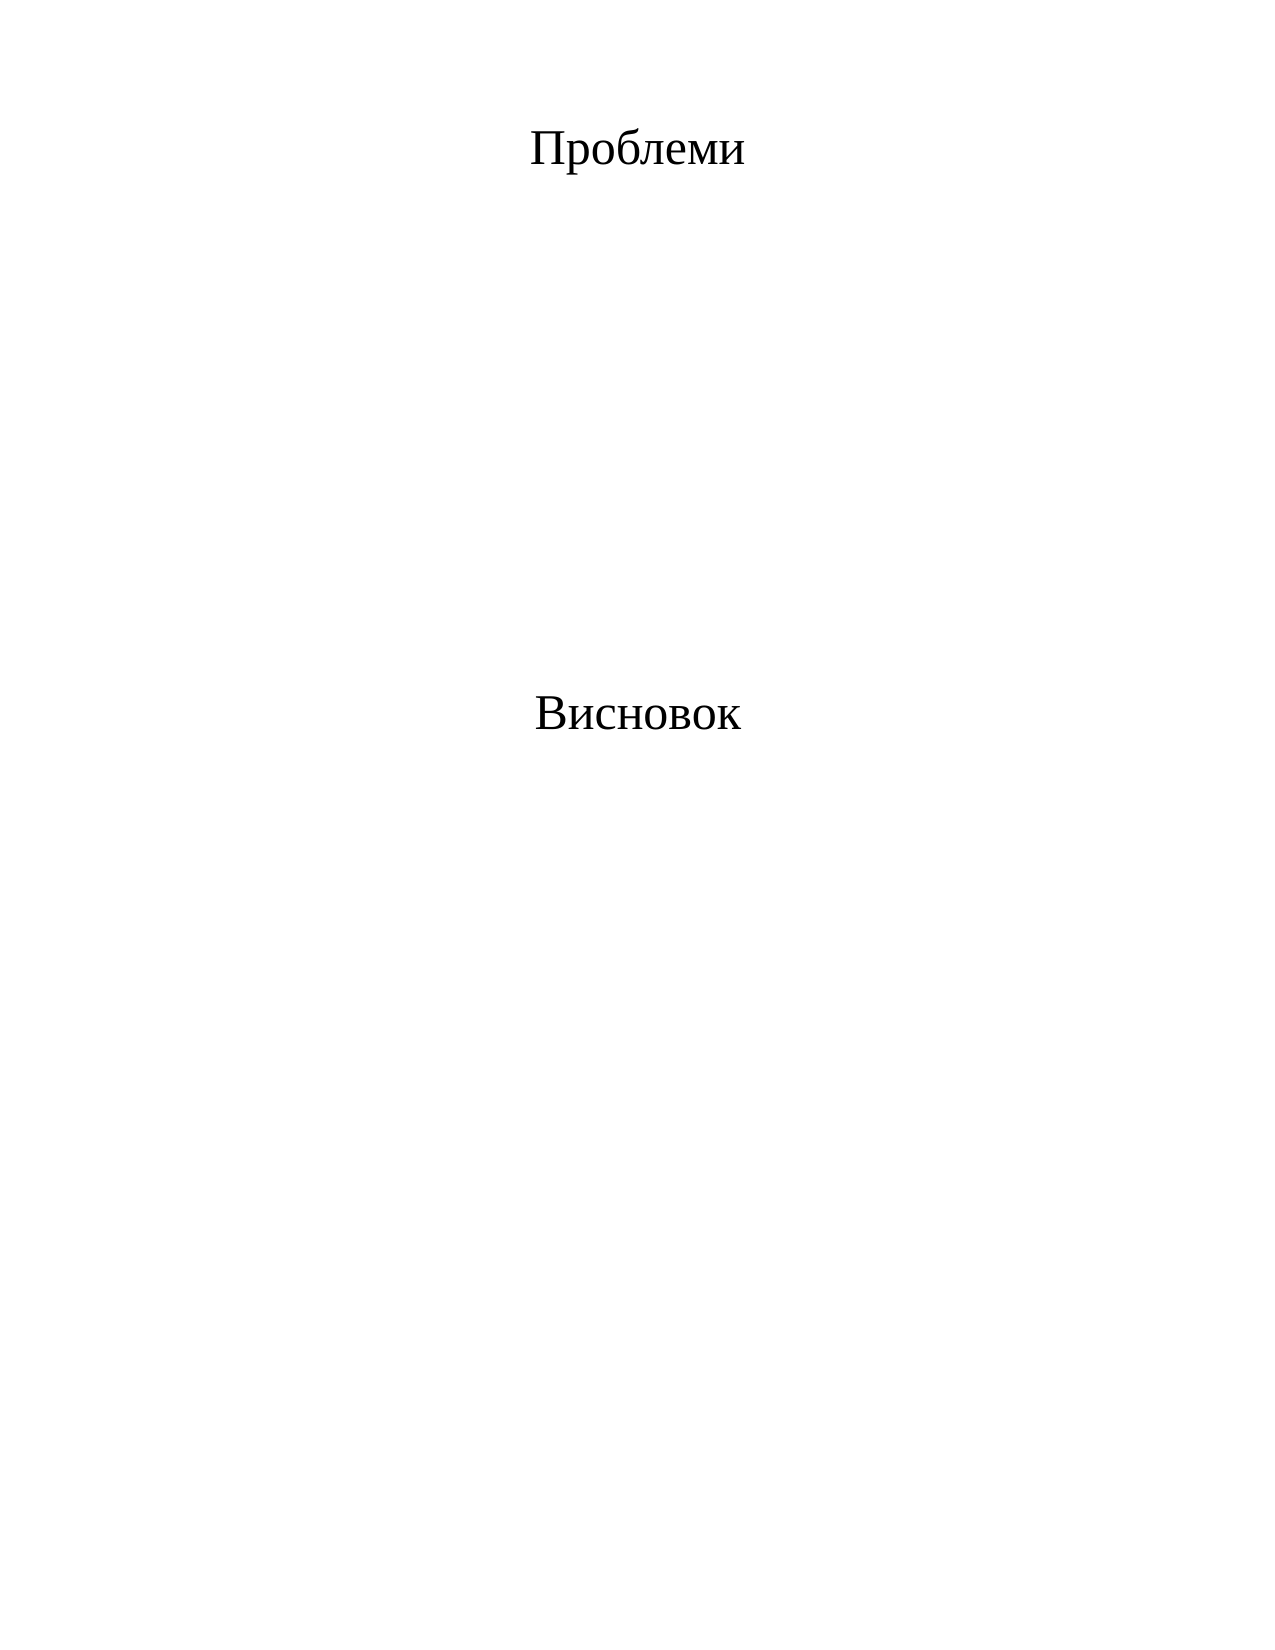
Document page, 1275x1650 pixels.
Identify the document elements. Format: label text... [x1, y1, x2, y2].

text Проблеми [118, 118, 1157, 176]
text Висновок [118, 682, 1157, 740]
